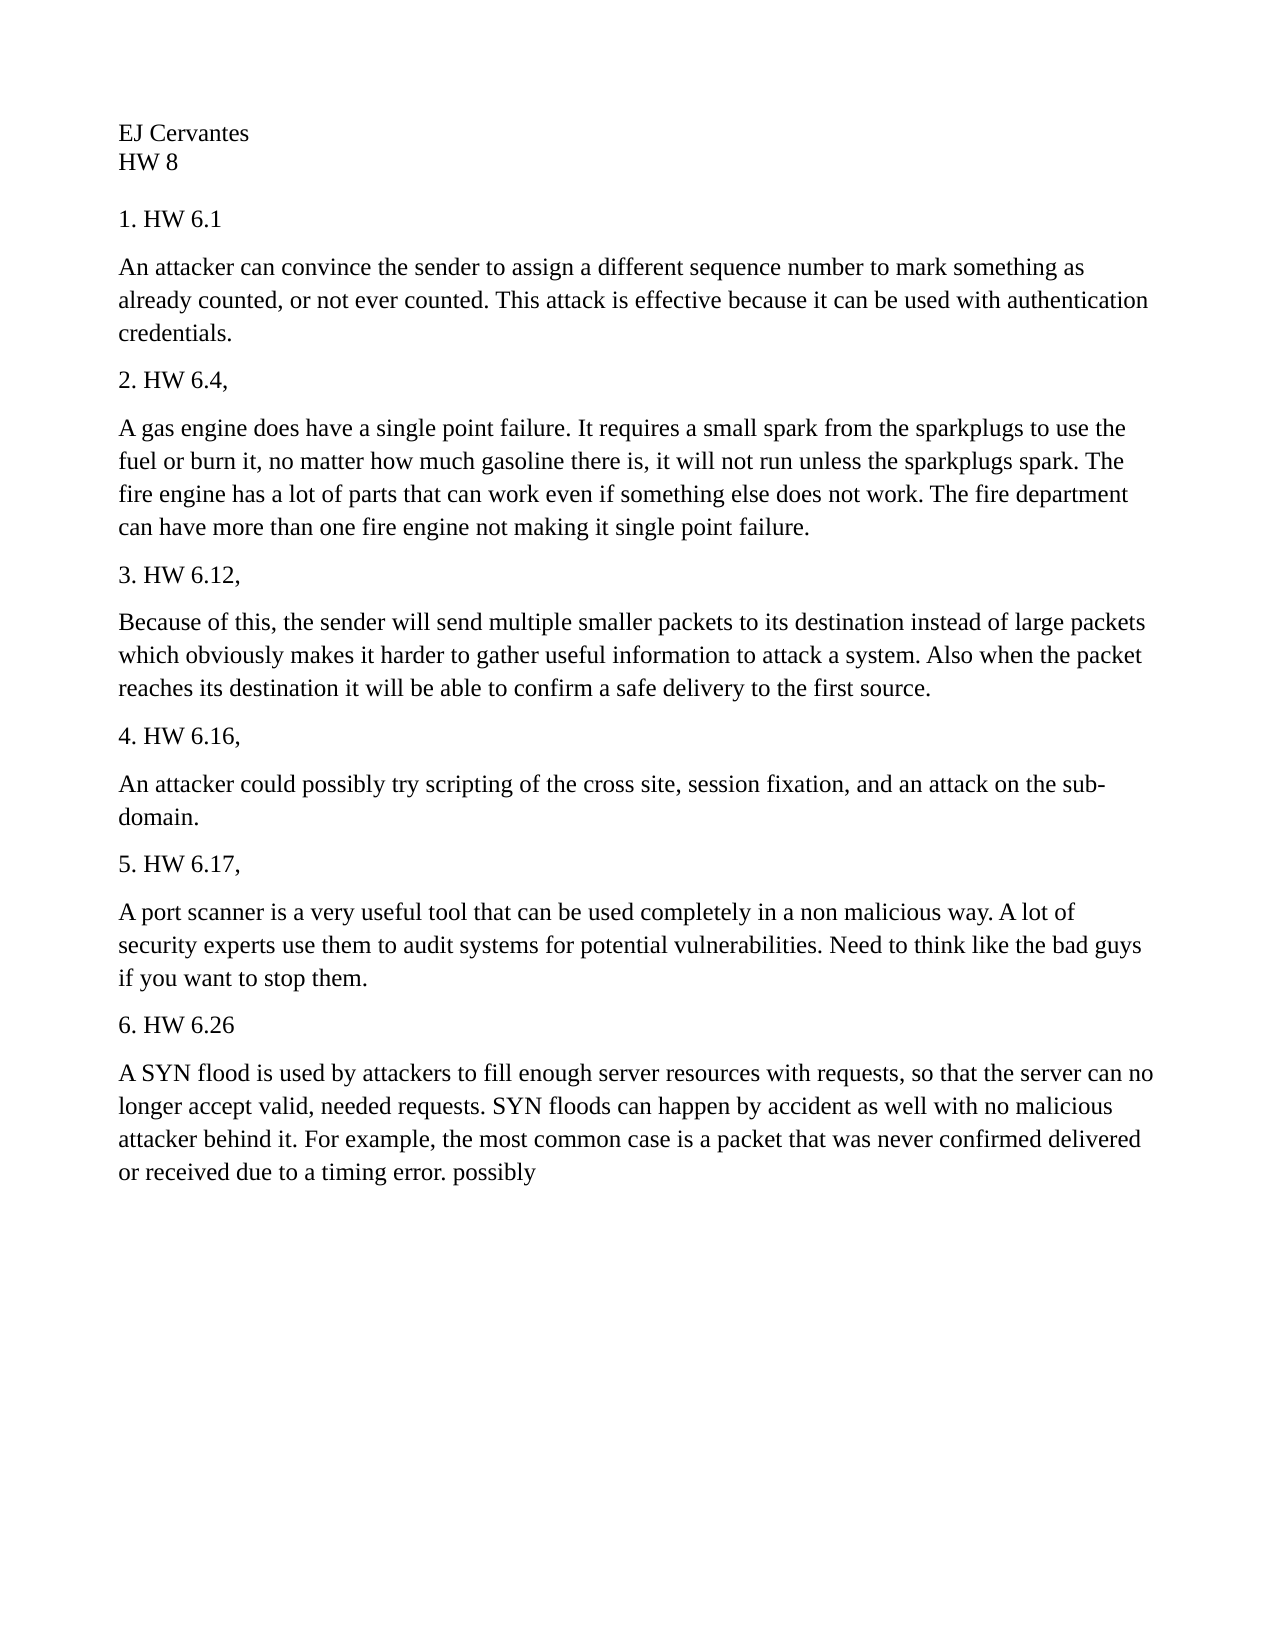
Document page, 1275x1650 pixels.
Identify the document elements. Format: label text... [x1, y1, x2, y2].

text A gas engine does have a single point failure. It requires a small spark from the sparkplugs to use the fuel or burn it, no matter how much gasoline there is, it will not run unless the sparkplugs spark. The fire engine has a lot of parts that can work even if something else does not work. The fire department can have more than one fire engine not making it single point failure. [118, 413, 1157, 541]
text An attacker could possibly try scripting of the cross site, session fixation, and an attack on the sub-domain. [118, 769, 1157, 831]
text A port scanner is a very useful tool that can be used completely in a non malicious way. A lot of security experts use them to audit systems for potential vulnerabilities. Need to think like the bad guys if you want to stop them. [118, 897, 1157, 992]
text 3. HW 6.12, [118, 560, 1157, 589]
text 6. HW 6.26 [118, 1011, 1157, 1039]
text An attacker can convince the sender to assign a different sequence number to mark something as already counted, or not ever counted. This attack is effective because it can be used with authentication credentials. [118, 252, 1157, 347]
text EJ Cervantes [118, 118, 1157, 147]
text HW 8 [118, 147, 1157, 176]
text 4. HW 6.16, [118, 721, 1157, 750]
text 5. HW 6.17, [118, 849, 1157, 878]
text Because of this, the sender will send multiple smaller packets to its destination instead of large packets which obviously makes it harder to gather useful information to attack a system. Also when the packet reaches its destination it will be able to confirm a safe delivery to the first source. [118, 607, 1157, 702]
text 1. HW 6.1 [118, 204, 1157, 233]
text A SYN flood is used by attackers to fill enough server resources with requests, so that the server can no longer accept valid, needed requests. SYN floods can happen by accident as well with no malicious attacker behind it. For example, the most common case is a packet that was never confirmed delivered or received due to a timing error. possibly [118, 1058, 1157, 1186]
text 2. HW 6.4, [118, 366, 1157, 394]
